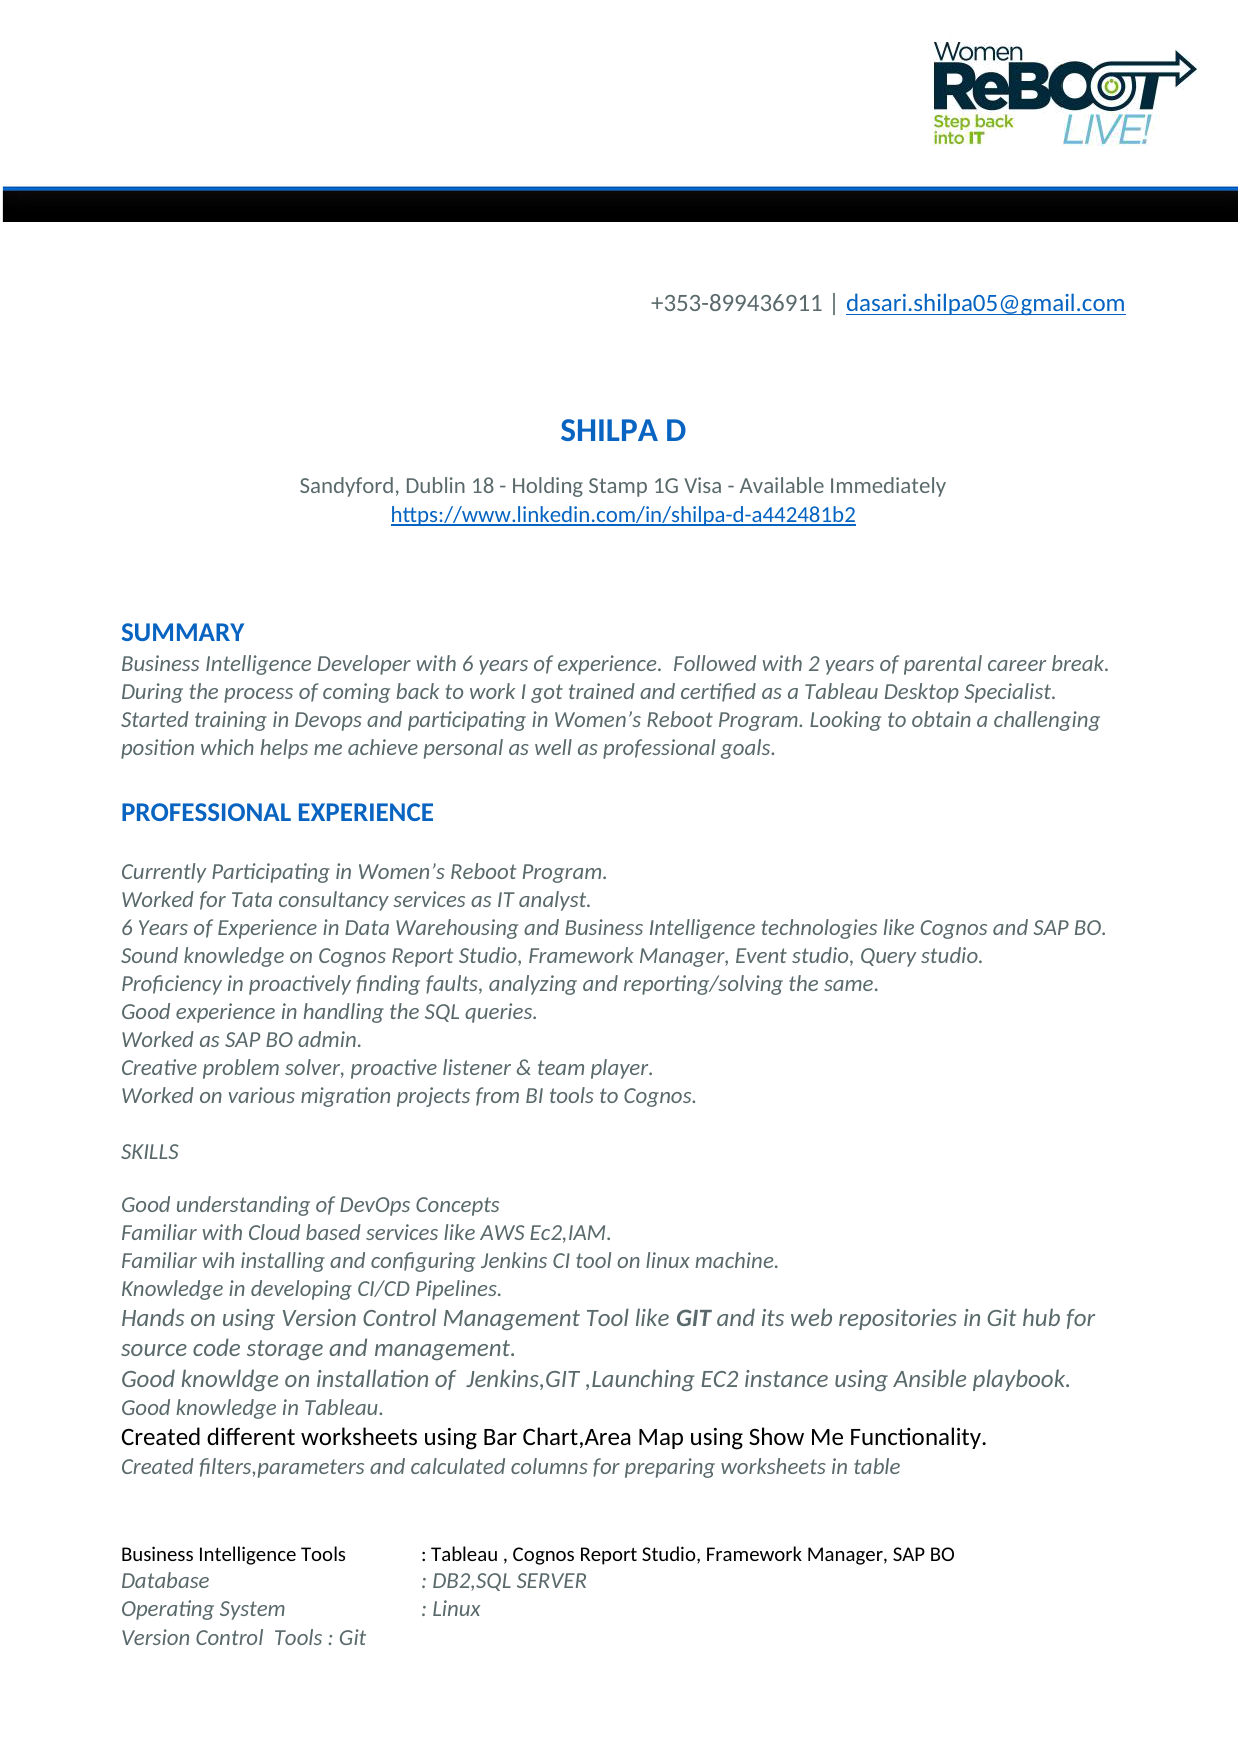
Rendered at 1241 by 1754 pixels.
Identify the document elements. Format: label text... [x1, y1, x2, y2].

text Sound knowledge on Cognos Report Studio, Framework Manager, Event studio, Query studio. [121, 941, 1126, 969]
text https://www.linkedin.com/in/shilpa-d-a442481b2 [121, 500, 1126, 528]
text Familiar with Cloud based services like AWS Ec2,IAM. [121, 1218, 1126, 1246]
text Currently Participating in Women’s Reboot Program. [121, 857, 1126, 885]
text Proficiency in proactively finding faults, analyzing and reporting/solving the same. [121, 969, 1126, 997]
text SHILPA D [121, 409, 1126, 450]
text PROFESSIONAL EXPERIENCE [121, 795, 1126, 828]
text 6 Years of Experience in Data Warehousing and Business Intelligence technologies like Cognos and SAP BO. [121, 913, 1126, 941]
text Worked as SAP BO admin. [121, 1025, 1126, 1053]
text SKILLS [121, 1137, 1126, 1165]
text Database : DB2,SQL SERVER [121, 1567, 1110, 1594]
text Business Intelligence Developer with 6 years of experience. Followed with 2 years of parental career break. During the process of coming back to work I got trained and certified as a Tableau Desktop Specialist. Started training in Devops and participating in Women’s Reboot Program. Looking to obtain a challenging position which helps me achieve personal as well as professional goals. [121, 649, 1115, 761]
text +353-899436911 | dasari.shilpa05@gmail.com [121, 288, 1126, 318]
picture [2, 2, 1238, 222]
text Good understanding of DevOps Concepts [121, 1190, 1126, 1218]
list Good knowledge in Tableau. [121, 1393, 1110, 1422]
text Good experience in handling the SQL queries. [121, 997, 1126, 1025]
list Hands on using Version Control Management Tool like GIT and its web repositories in Git hub for source code storage and management. [121, 1302, 1110, 1363]
text Creative problem solver, proactive listener & team player. [121, 1053, 1126, 1081]
list Good knowldge on installation of Jenkins,GIT ,Launching EC2 instance using Ansible playbook. [121, 1363, 1110, 1393]
text Knowledge in developing CI/CD Pipelines. [121, 1274, 1126, 1302]
text Operating System : Linux [121, 1594, 1110, 1623]
text Worked on various migration projects from BI tools to Cognos. [121, 1081, 1126, 1109]
text Familiar wih installing and configuring Jenkins CI tool on linux machine. [121, 1246, 1126, 1274]
list Created different worksheets using Bar Chart,Area Map using Show Me Functionality. [121, 1422, 1126, 1452]
text Sandyford, Dublin 18 - Holding Stamp 1G Visa - Available Immediately [121, 471, 1126, 499]
list Created filters,parameters and calculated columns for preparing worksheets in table [121, 1452, 1110, 1480]
text Version Control Tools : Git [121, 1623, 1110, 1651]
text Business Intelligence Tools : Tableau , Cognos Report Studio, Framework Manager, SAP BO [121, 1541, 1126, 1567]
text Worked for Tata consultancy services as IT analyst. [121, 885, 1126, 913]
text SUMMARY [121, 615, 1126, 648]
